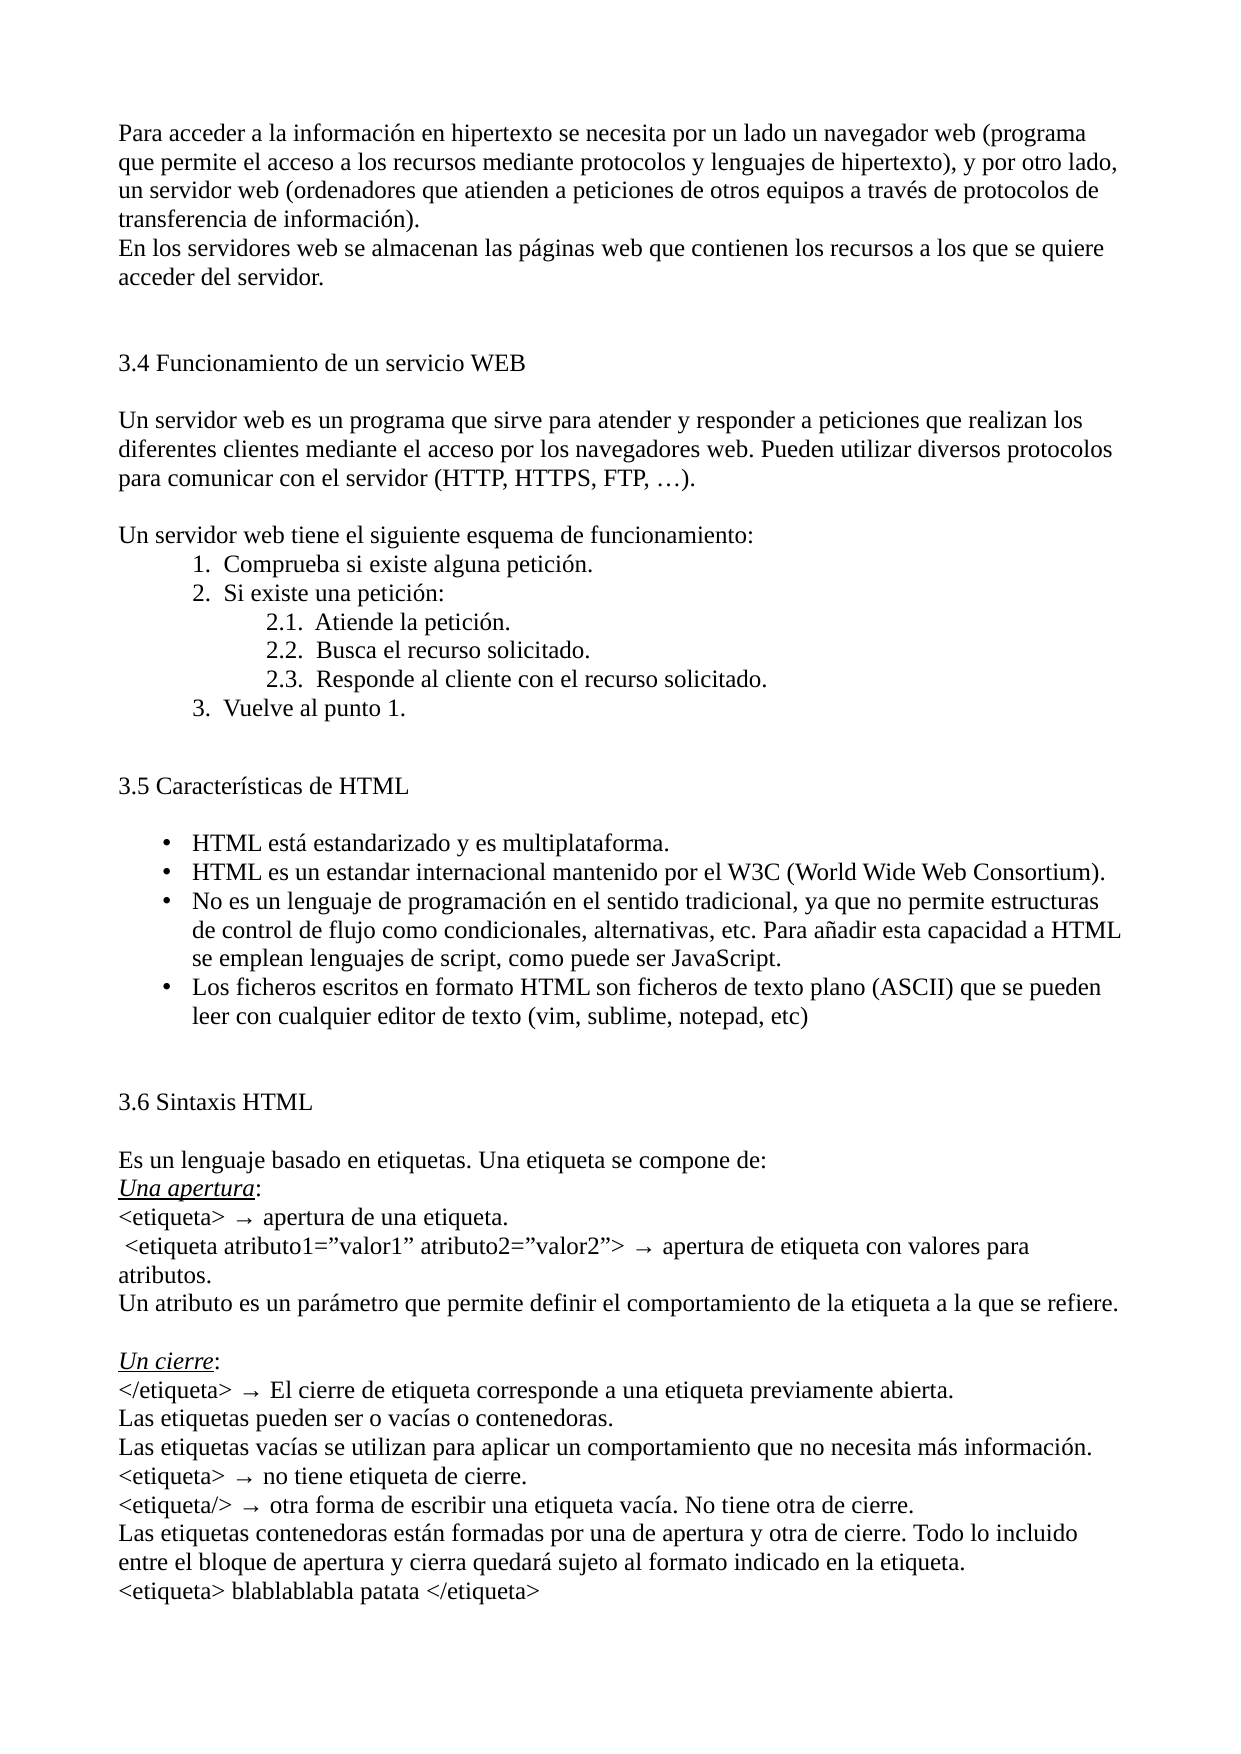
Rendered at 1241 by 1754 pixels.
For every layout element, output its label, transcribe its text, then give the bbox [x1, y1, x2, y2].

text Una apertura: [118, 1173, 1122, 1202]
text 2. Si existe una petición: [118, 578, 1122, 607]
text 3. Vuelve al punto 1. [118, 693, 1122, 722]
text Las etiquetas pueden ser o vacías o contenedoras. [118, 1403, 1122, 1432]
text Un servidor web tiene el siguiente esquema de funcionamiento: [118, 521, 1122, 549]
text Las etiquetas contenedoras están formadas por una de apertura y otra de cierre. Todo lo incluido entre el bloque de apertura y cierra quedará sujeto al formato indicado en la etiqueta. [118, 1518, 1122, 1576]
text En los servidores web se almacenan las páginas web que contienen los recursos a los que se quiere acceder del servidor. [118, 233, 1122, 291]
text 2.3. Responde al cliente con el recurso solicitado. [118, 664, 1122, 693]
text </etiqueta> → El cierre de etiqueta corresponde a una etiqueta previamente abierta. [118, 1375, 1122, 1403]
text Las etiquetas vacías se utilizan para aplicar un comportamiento que no necesita más información. [118, 1432, 1122, 1461]
text 3.4 Funcionamiento de un servicio WEB [118, 348, 1122, 377]
text Un atributo es un parámetro que permite definir el comportamiento de la etiqueta a la que se refiere. [118, 1288, 1122, 1317]
text 2.2. Busca el recurso solicitado. [118, 636, 1122, 664]
text 2.1. Atiende la petición. [118, 607, 1122, 636]
list HTML es un estandar internacional mantenido por el W3C (World Wide Web Consortium). [162, 857, 1122, 886]
text <etiqueta atributo1=”valor1” atributo2=”valor2”> → apertura de etiqueta con valores para atributos. [118, 1231, 1122, 1288]
list Los ficheros escritos en formato HTML son ficheros de texto plano (ASCII) que se pueden leer con cualquier editor de texto (vim, sublime, notepad, etc) [162, 972, 1122, 1030]
text <etiqueta> → apertura de una etiqueta. [118, 1202, 1122, 1231]
text 3.6 Sintaxis HTML [118, 1087, 1122, 1116]
text Un servidor web es un programa que sirve para atender y responder a peticiones que realizan los diferentes clientes mediante el acceso por los navegadores web. Pueden utilizar diversos protocolos para comunicar con el servidor (HTTP, HTTPS, FTP, …). [118, 406, 1122, 492]
list HTML está estandarizado y es multiplataforma. [162, 828, 1122, 857]
list No es un lenguaje de programación en el sentido tradicional, ya que no permite estructuras de control de flujo como condicionales, alternativas, etc. Para añadir esta capacidad a HTML se emplean lenguajes de script, como puede ser JavaScript. [162, 886, 1122, 972]
text 1. Comprueba si existe alguna petición. [118, 549, 1122, 578]
text <etiqueta> → no tiene etiqueta de cierre. [118, 1461, 1122, 1490]
text Es un lenguaje basado en etiquetas. Una etiqueta se compone de: [118, 1145, 1122, 1173]
text Un cierre: [118, 1346, 1122, 1375]
text <etiqueta> blablablabla patata </etiqueta> [118, 1576, 1122, 1605]
text <etiqueta/> → otra forma de escribir una etiqueta vacía. No tiene otra de cierre. [118, 1490, 1122, 1518]
text Para acceder a la información en hipertexto se necesita por un lado un navegador web (programa que permite el acceso a los recursos mediante protocolos y lenguajes de hipertexto), y por otro lado, un servidor web (ordenadores que atienden a peticiones de otros equipos a través de protocolos de transferencia de información). [118, 118, 1122, 233]
text 3.5 Características de HTML [118, 771, 1122, 800]
